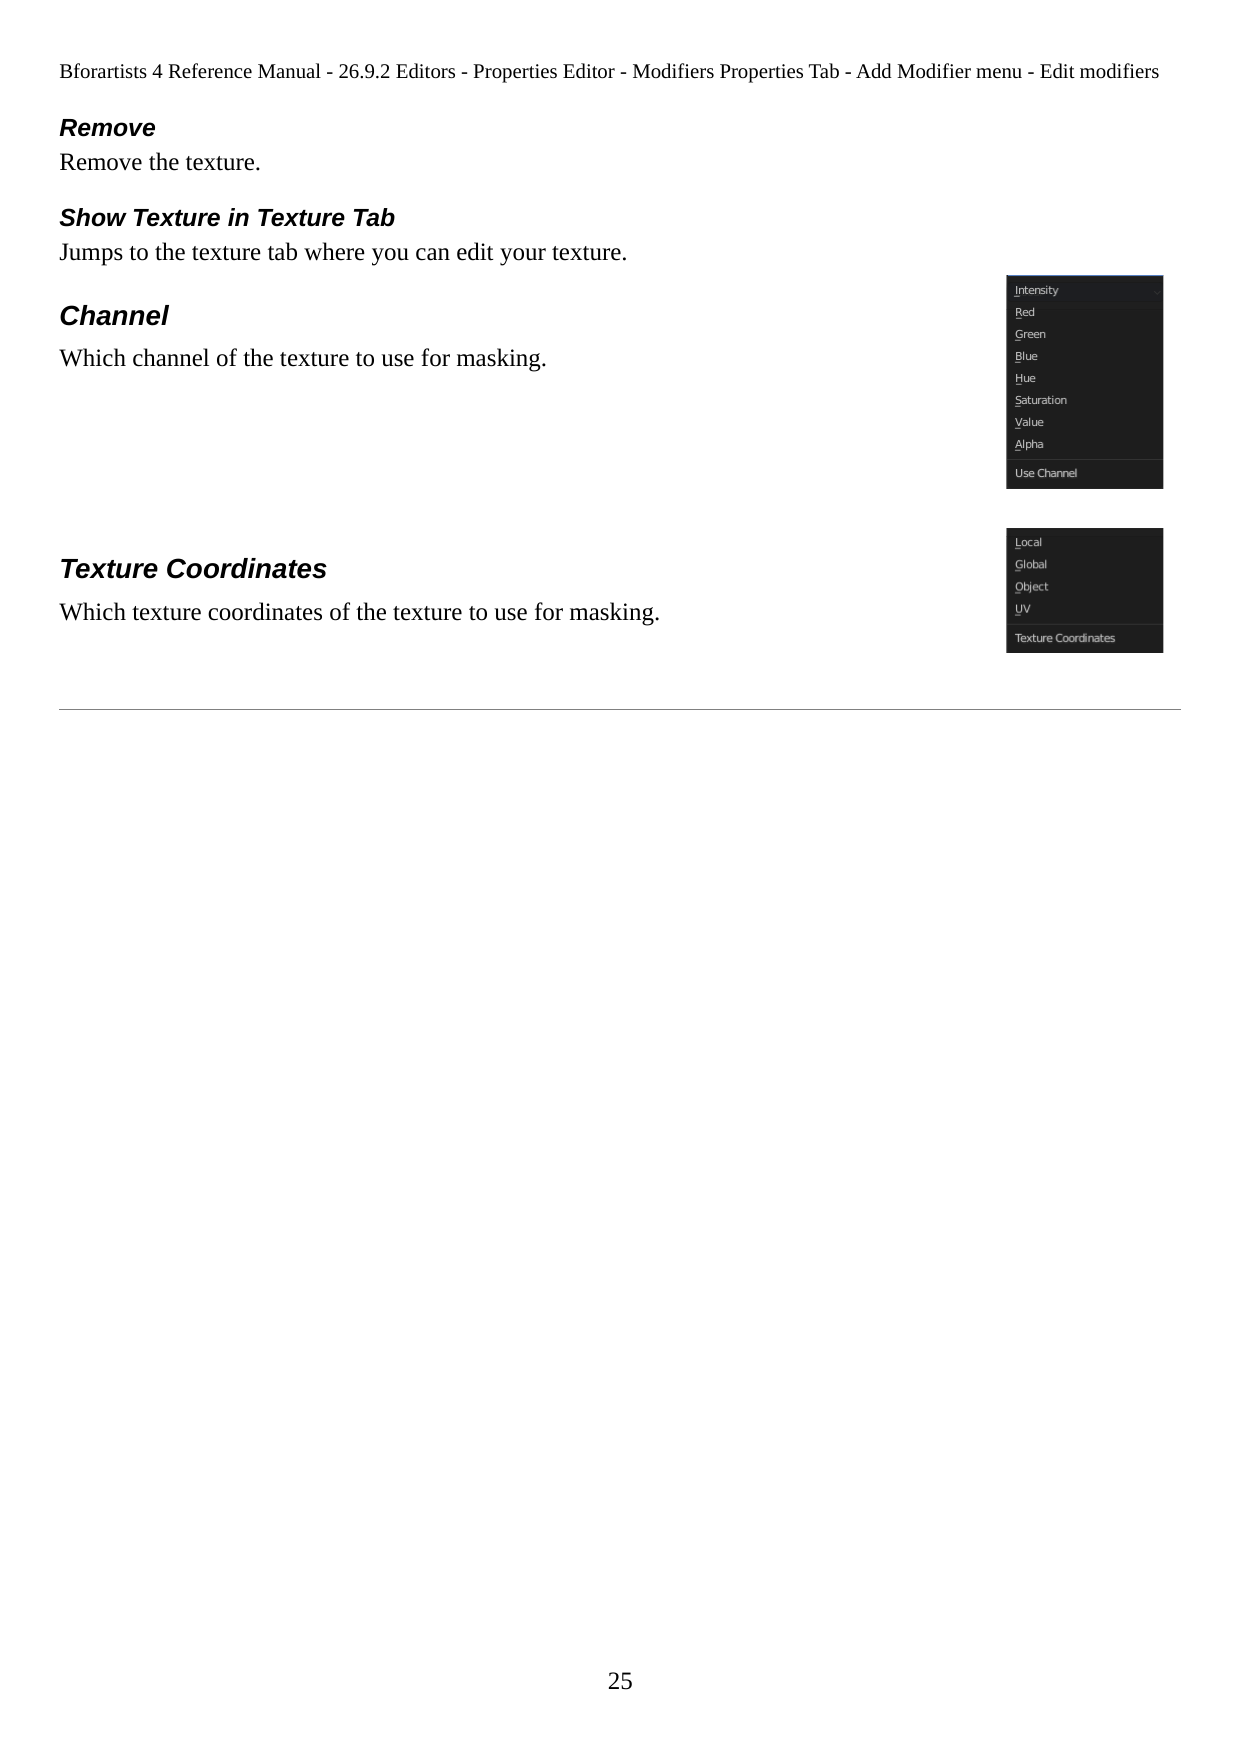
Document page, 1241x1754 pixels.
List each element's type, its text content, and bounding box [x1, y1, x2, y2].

subtitle Texture Coordinates [59, 552, 1006, 584]
text Which texture coordinates of the texture to use for masking. [59, 597, 1006, 625]
text Jumps to the texture tab where you can edit your texture. [59, 237, 1181, 266]
subtitle [1164, 552, 1181, 584]
subtitle [1164, 299, 1181, 331]
picture [1006, 275, 1164, 489]
text Remove the texture. [59, 147, 1181, 176]
subtitle Show Texture in Texture Tab [59, 203, 1181, 231]
picture [1006, 528, 1164, 653]
subtitle Channel [59, 299, 1006, 331]
subtitle Remove [59, 113, 1181, 141]
text Which channel of the texture to use for masking. [59, 343, 1006, 372]
